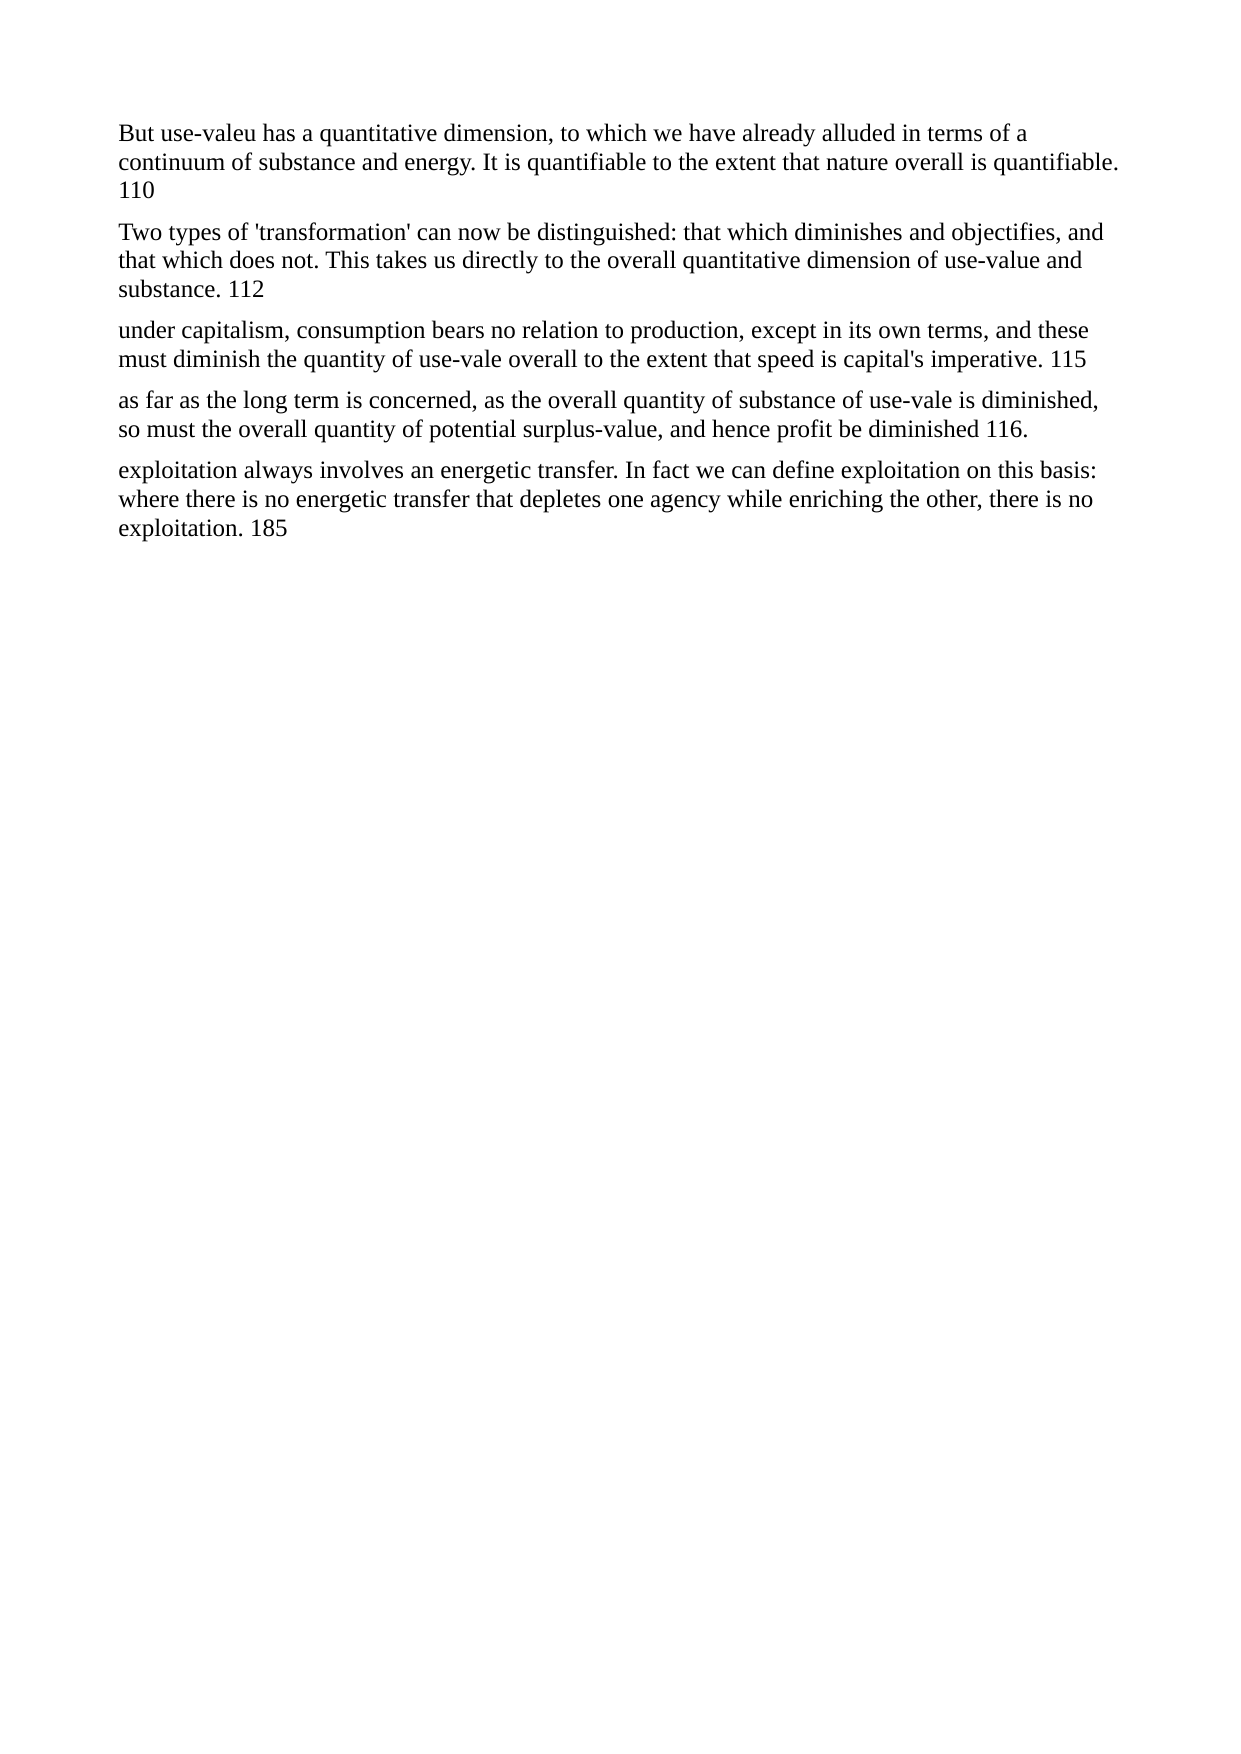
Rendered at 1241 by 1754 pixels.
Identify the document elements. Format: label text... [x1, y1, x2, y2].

text Two types of 'transformation' can now be distinguished: that which diminishes and objectifies, and that which does not. This takes us directly to the overall quantitative dimension of use-value and substance. 112 [118, 217, 1122, 303]
text under capitalism, consumption bears no relation to production, except in its own terms, and these must diminish the quantity of use-vale overall to the extent that speed is capital's imperative. 115 [118, 316, 1122, 373]
text exploitation always involves an energetic transfer. In fact we can define exploitation on this basis: where there is no energetic transfer that depletes one agency while enriching the other, there is no exploitation. 185 [118, 456, 1122, 542]
text But use-valeu has a quantitative dimension, to which we have already alluded in terms of a continuum of substance and energy. It is quantifiable to the extent that nature overall is quantifiable. 110 [118, 118, 1122, 204]
text as far as the long term is concerned, as the overall quantity of substance of use-vale is diminished, so must the overall quantity of potential surplus-value, and hence profit be diminished 116. [118, 386, 1122, 443]
